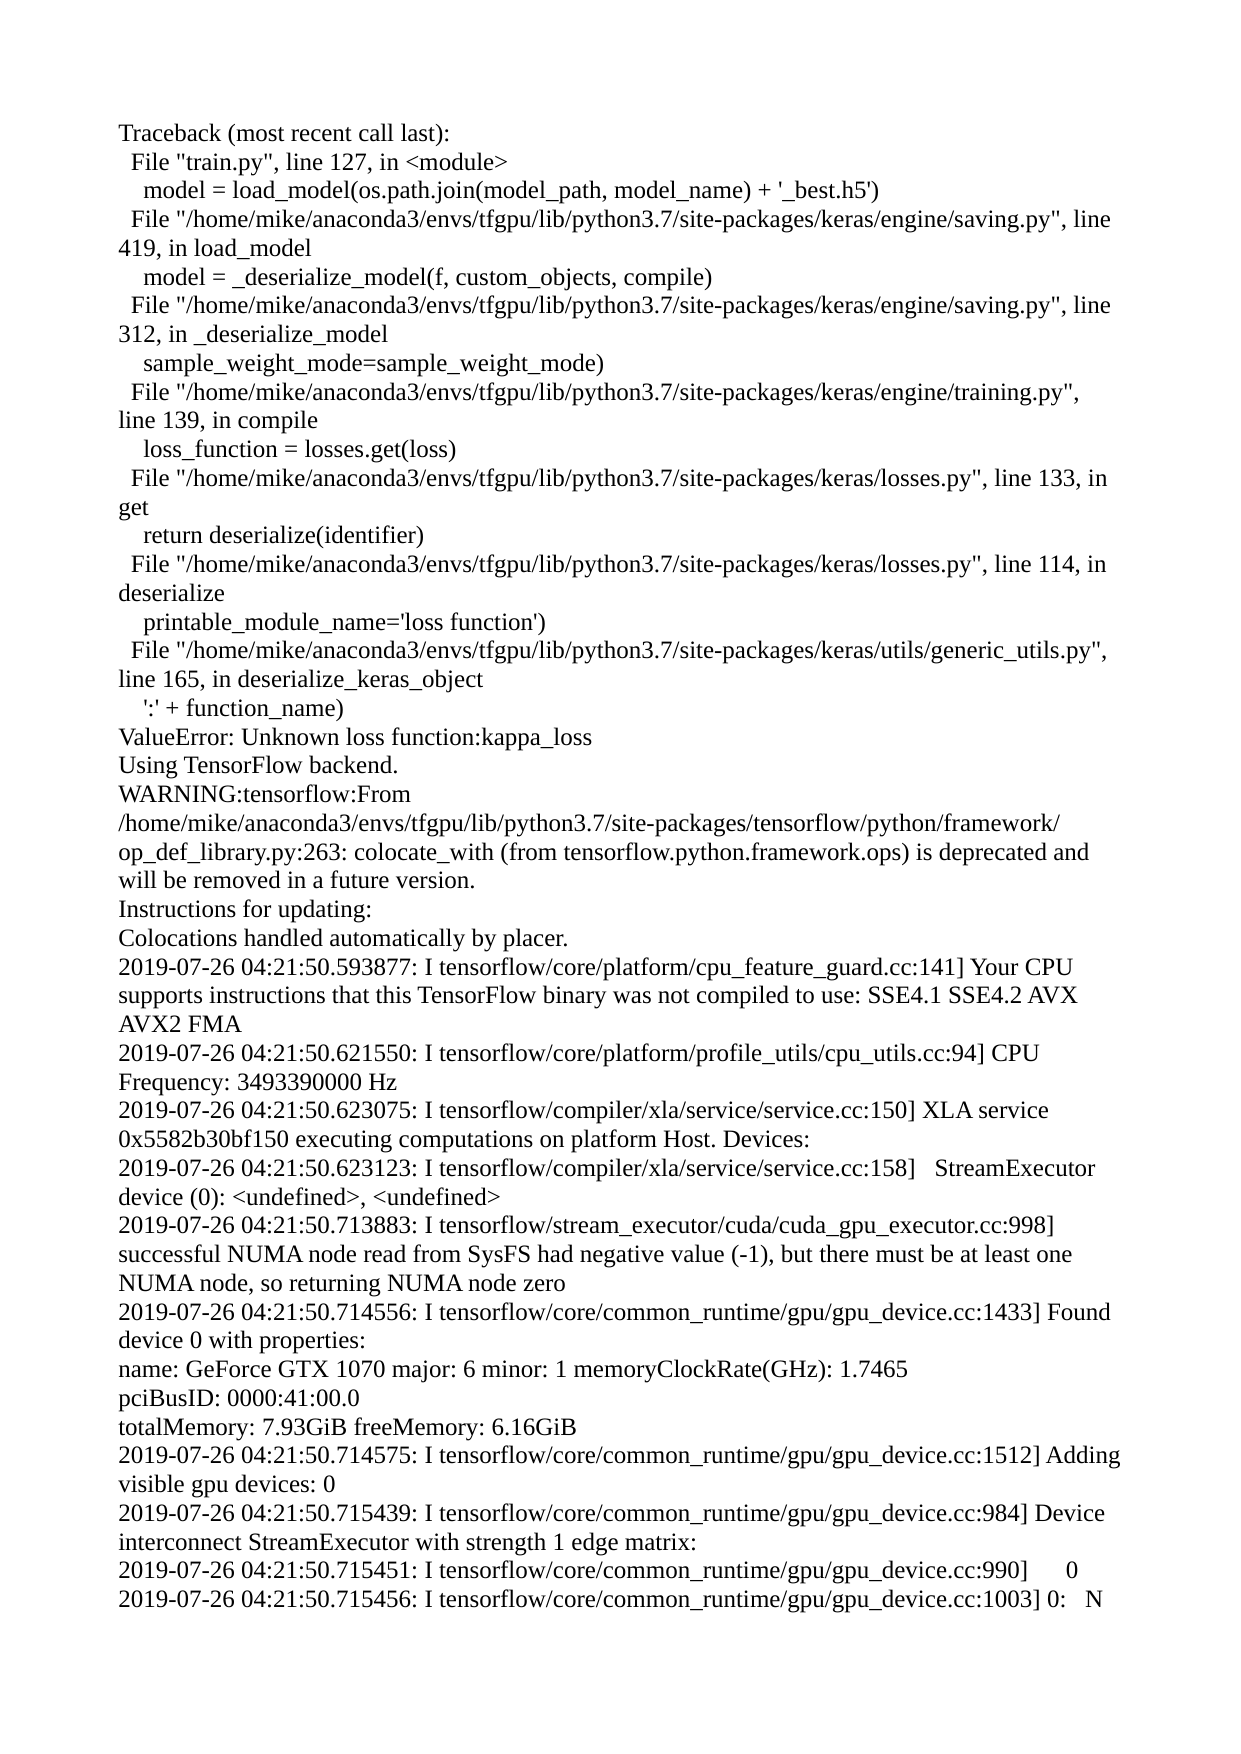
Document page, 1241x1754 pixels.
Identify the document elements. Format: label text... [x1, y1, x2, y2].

text File "/home/mike/anaconda3/envs/tfgpu/lib/python3.7/site-packages/keras/losses.py", line 114, in deserialize [118, 549, 1122, 607]
text loss_function = losses.get(loss) [118, 434, 1122, 463]
text model = load_model(os.path.join(model_path, model_name) + '_best.h5') [118, 176, 1122, 204]
text ValueError: Unknown loss function:kappa_loss [118, 722, 1122, 751]
text 2019-07-26 04:21:50.714575: I tensorflow/core/common_runtime/gpu/gpu_device.cc:1512] Adding visible gpu devices: 0 [118, 1441, 1122, 1498]
text totalMemory: 7.93GiB freeMemory: 6.16GiB [118, 1412, 1122, 1441]
text sample_weight_mode=sample_weight_mode) [118, 348, 1122, 377]
text Instructions for updating: [118, 894, 1122, 923]
text File "/home/mike/anaconda3/envs/tfgpu/lib/python3.7/site-packages/keras/engine/saving.py", line 419, in load_model [118, 204, 1122, 262]
text 2019-07-26 04:21:50.623075: I tensorflow/compiler/xla/service/service.cc:150] XLA service 0x5582b30bf150 executing computations on platform Host. Devices: [118, 1096, 1122, 1153]
text File "/home/mike/anaconda3/envs/tfgpu/lib/python3.7/site-packages/keras/engine/saving.py", line 312, in _deserialize_model [118, 291, 1122, 348]
text Using TensorFlow backend. [118, 751, 1122, 779]
text File "/home/mike/anaconda3/envs/tfgpu/lib/python3.7/site-packages/keras/engine/training.py", line 139, in compile [118, 377, 1122, 434]
text 2019-07-26 04:21:50.623123: I tensorflow/compiler/xla/service/service.cc:158] StreamExecutor device (0): <undefined>, <undefined> [118, 1153, 1122, 1211]
text pciBusID: 0000:41:00.0 [118, 1383, 1122, 1412]
text Colocations handled automatically by placer. [118, 923, 1122, 952]
text 2019-07-26 04:21:50.714556: I tensorflow/core/common_runtime/gpu/gpu_device.cc:1433] Found device 0 with properties: [118, 1297, 1122, 1354]
text 2019-07-26 04:21:50.593877: I tensorflow/core/platform/cpu_feature_guard.cc:141] Your CPU supports instructions that this TensorFlow binary was not compiled to use: SSE4.1 SSE4.2 AVX AVX2 FMA [118, 952, 1122, 1038]
text File "/home/mike/anaconda3/envs/tfgpu/lib/python3.7/site-packages/keras/losses.py", line 133, in get [118, 463, 1122, 521]
text File "train.py", line 127, in <module> [118, 147, 1122, 176]
text 2019-07-26 04:21:50.621550: I tensorflow/core/platform/profile_utils/cpu_utils.cc:94] CPU Frequency: 3493390000 Hz [118, 1038, 1122, 1096]
text Traceback (most recent call last): [118, 118, 1122, 147]
text WARNING:tensorflow:From /home/mike/anaconda3/envs/tfgpu/lib/python3.7/site-packages/tensorflow/python/framework/op_def_library.py:263: colocate_with (from tensorflow.python.framework.ops) is deprecated and will be removed in a future version. [118, 779, 1122, 894]
text 2019-07-26 04:21:50.713883: I tensorflow/stream_executor/cuda/cuda_gpu_executor.cc:998] successful NUMA node read from SysFS had negative value (-1), but there must be at least one NUMA node, so returning NUMA node zero [118, 1211, 1122, 1297]
text model = _deserialize_model(f, custom_objects, compile) [118, 262, 1122, 291]
text ':' + function_name) [118, 693, 1122, 722]
text 2019-07-26 04:21:50.715439: I tensorflow/core/common_runtime/gpu/gpu_device.cc:984] Device interconnect StreamExecutor with strength 1 edge matrix: [118, 1498, 1122, 1556]
text name: GeForce GTX 1070 major: 6 minor: 1 memoryClockRate(GHz): 1.7465 [118, 1354, 1122, 1383]
text printable_module_name='loss function') [118, 607, 1122, 636]
text File "/home/mike/anaconda3/envs/tfgpu/lib/python3.7/site-packages/keras/utils/generic_utils.py", line 165, in deserialize_keras_object [118, 636, 1122, 693]
text return deserialize(identifier) [118, 521, 1122, 549]
text 2019-07-26 04:21:50.715451: I tensorflow/core/common_runtime/gpu/gpu_device.cc:990] 0 [118, 1556, 1122, 1584]
text 2019-07-26 04:21:50.715456: I tensorflow/core/common_runtime/gpu/gpu_device.cc:1003] 0: N [118, 1584, 1122, 1613]
